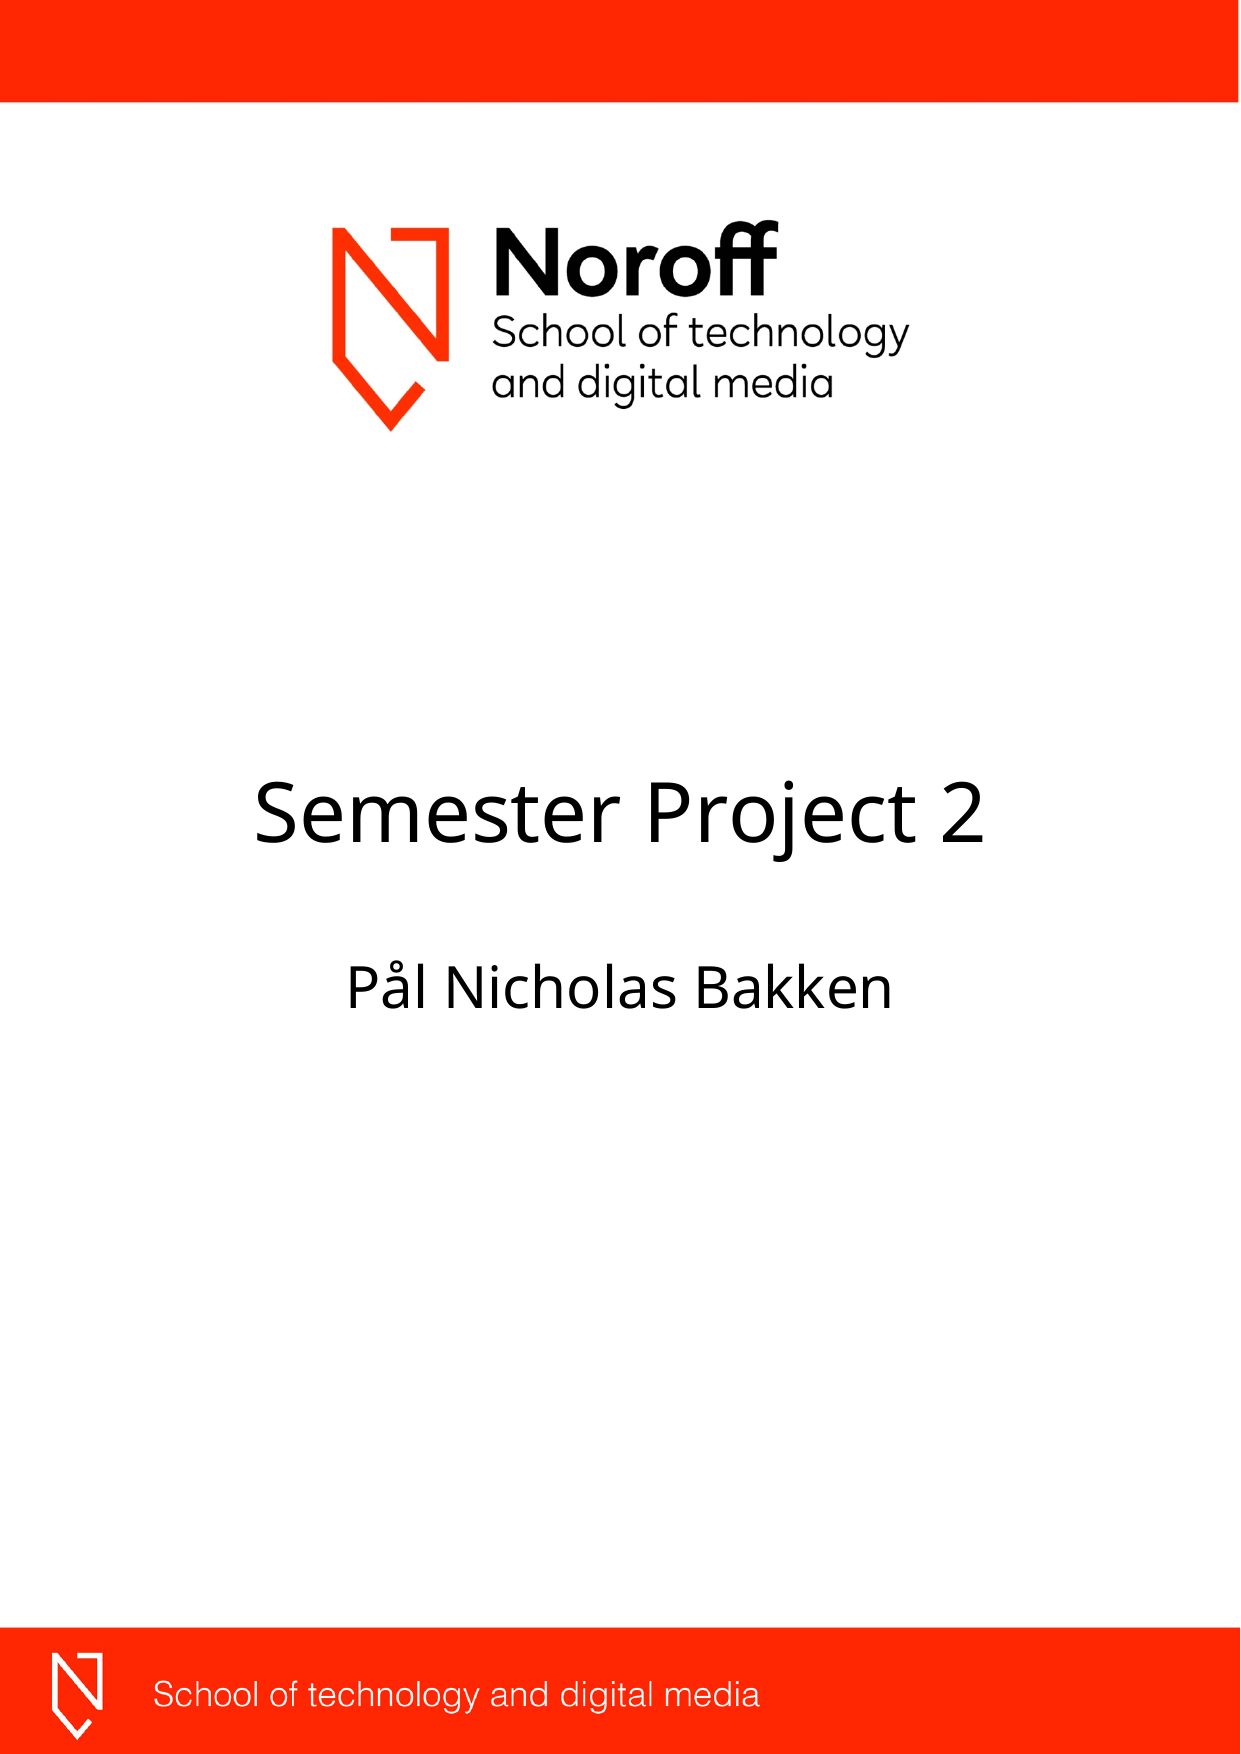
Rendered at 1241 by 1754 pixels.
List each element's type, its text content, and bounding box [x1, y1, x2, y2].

picture [0, 1618, 1241, 1754]
text Pål Nicholas Bakken [150, 946, 1090, 1026]
text Semester Project 2 [150, 753, 1090, 867]
picture [0, 0, 1241, 469]
